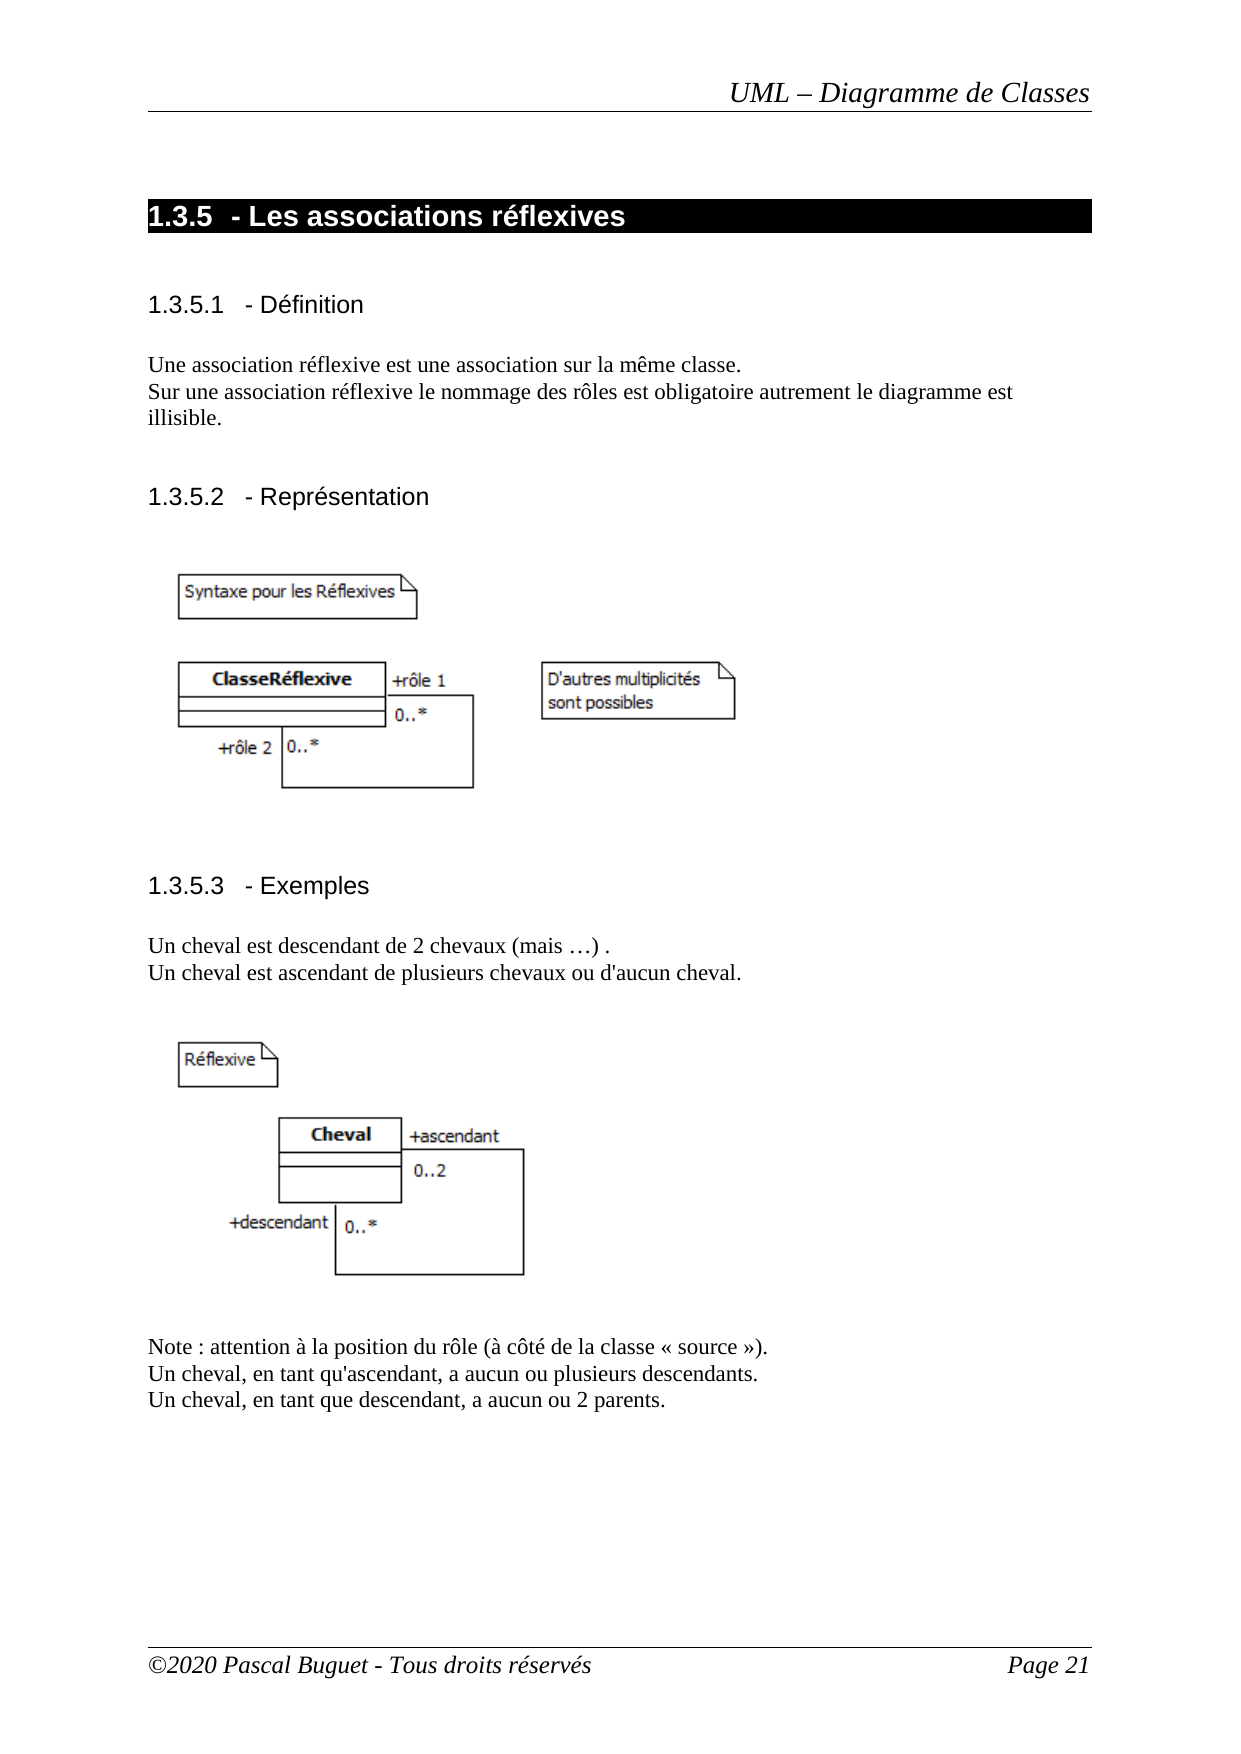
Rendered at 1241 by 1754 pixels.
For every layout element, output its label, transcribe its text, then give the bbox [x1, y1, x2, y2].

picture [147, 543, 767, 820]
text Une association réflexive est une association sur la même classe. [148, 352, 1092, 378]
subtitle - Définition [148, 290, 1092, 319]
text Un cheval est ascendant de plusieurs chevaux ou d'aucun cheval. [148, 959, 1092, 985]
text Note : attention à la position du rôle (à côté de la classe « source »). [148, 1333, 1092, 1360]
text Un cheval est descendant de 2 chevaux (mais …) . [148, 933, 1092, 959]
text Sur une association réflexive le nommage des rôles est obligatoire autrement le diagramme est illisible. [148, 378, 1092, 431]
subtitle - Représentation [148, 482, 1092, 511]
text Un cheval, en tant que descendant, a aucun ou 2 parents. [148, 1386, 1092, 1412]
subtitle - Exemples [148, 871, 1092, 900]
subtitle - Les associations réflexives [148, 199, 1092, 233]
picture [147, 1011, 556, 1307]
text Un cheval, en tant qu'ascendant, a aucun ou plusieurs descendants. [148, 1360, 1092, 1386]
